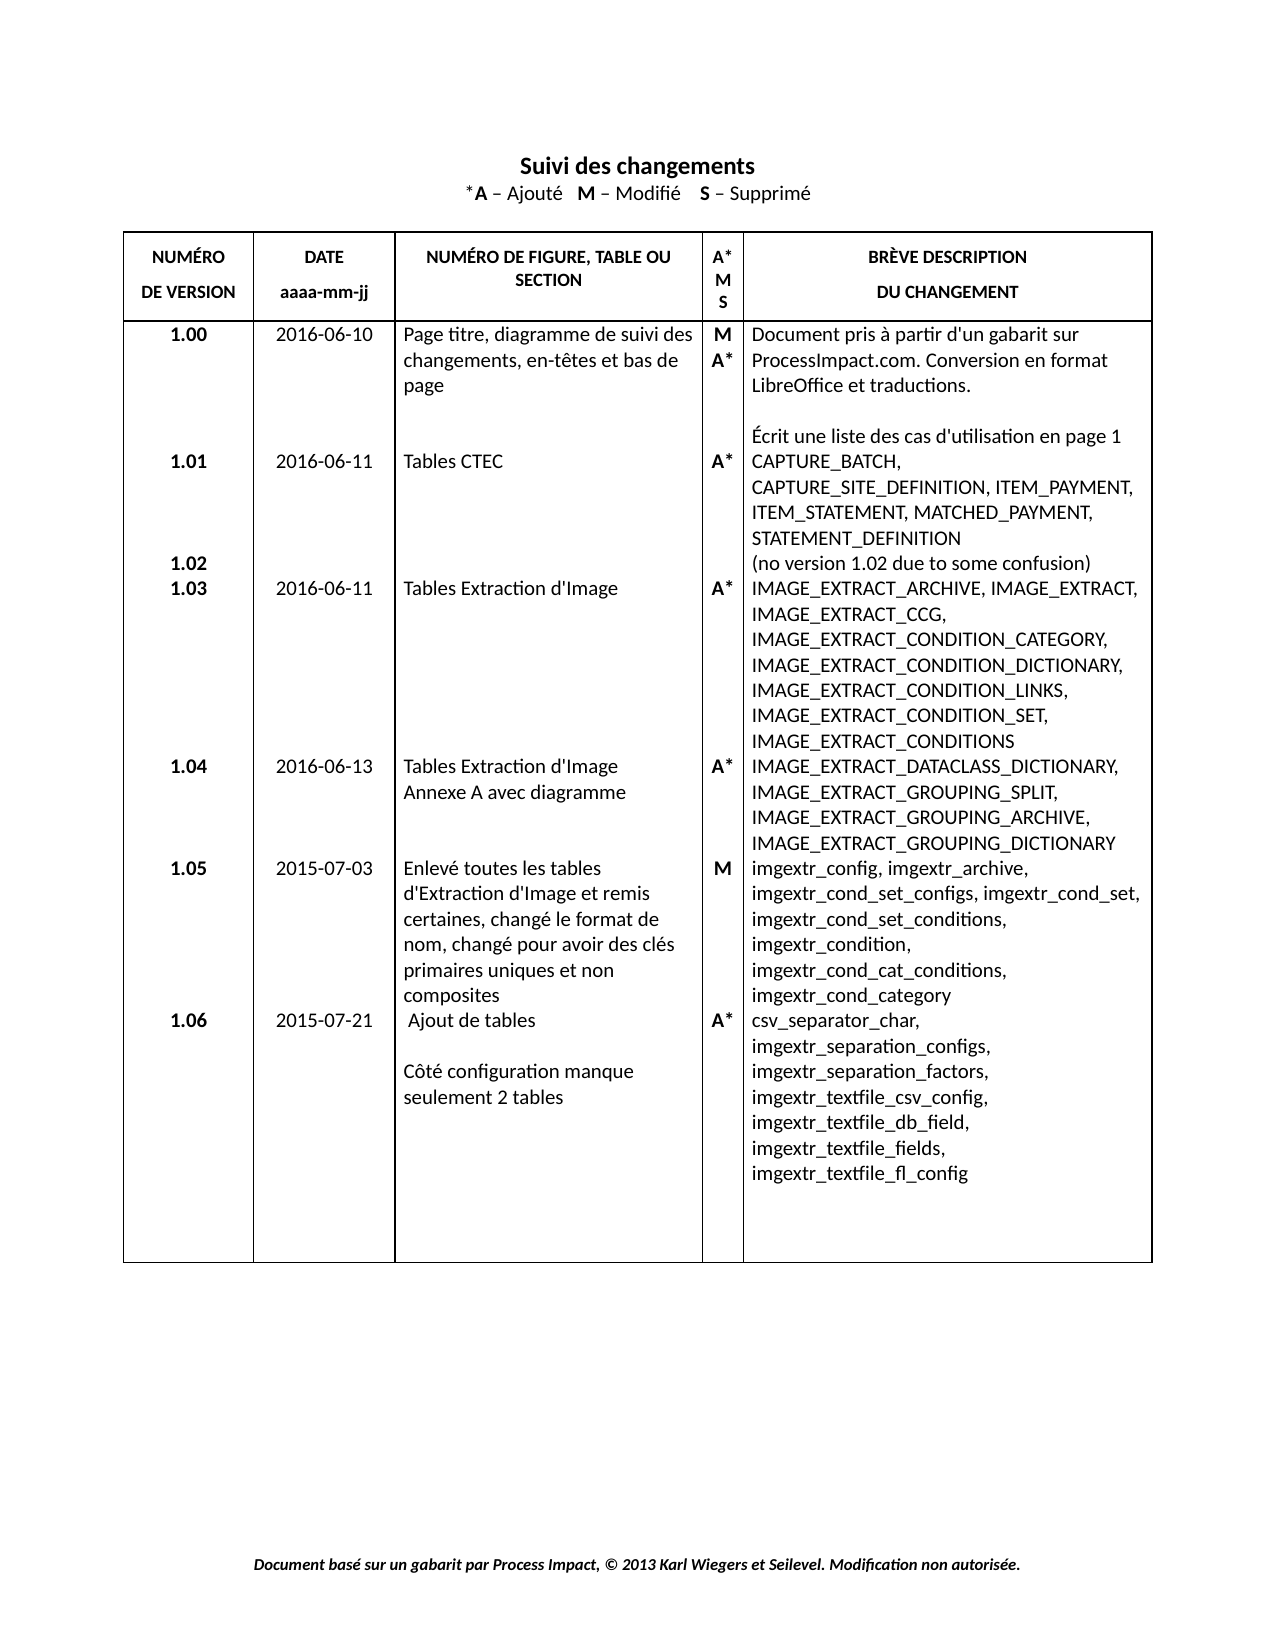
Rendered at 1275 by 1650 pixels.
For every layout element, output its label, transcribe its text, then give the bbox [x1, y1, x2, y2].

table_cell 1.05 [124, 855, 253, 1008]
table_cell CAPTURE_BATCH, CAPTURE_SITE_DEFINITION, ITEM_PAYMENT, ITEM_STATEMENT, MATCHED_PAYMENT, STATEMENT_DEFINITION [744, 449, 1151, 550]
table_header NUMÉRO DE VERSION [124, 233, 253, 320]
table_cell [124, 1211, 253, 1236]
table_cell [703, 1211, 743, 1236]
table_cell IMAGE_EXTRACT_DATACLASS_DICTIONARY, IMAGE_EXTRACT_GROUPING_SPLIT, IMAGE_EXTRACT_GROUPING_ARCHIVE, IMAGE_EXTRACT_GROUPING_DICTIONARY [744, 754, 1151, 855]
table_cell Document pris à partir d'un gabarit sur ProcessImpact.com. Conversion en format LibreOffice et traductions. Écrit une liste des cas d'utilisation en page 1 [744, 322, 1151, 448]
table_cell [254, 1211, 394, 1236]
table_cell IMAGE_EXTRACT_ARCHIVE, IMAGE_EXTRACT, IMAGE_EXTRACT_CCG, IMAGE_EXTRACT_CONDITION_CATEGORY, IMAGE_EXTRACT_CONDITION_DICTIONARY, IMAGE_EXTRACT_CONDITION_LINKS, IMAGE_EXTRACT_CONDITION_SET, IMAGE_EXTRACT_CONDITIONS [744, 576, 1151, 753]
table_cell A* [703, 1008, 743, 1186]
table_cell Ajout de tables Côté configuration manque seulement 2 tables [396, 1008, 702, 1186]
table_cell [703, 1236, 743, 1262]
table_header BRÈVE DESCRIPTION DU CHANGEMENT [744, 233, 1151, 320]
table_header NUMÉRO DE FIGURE, TABLE OU SECTION [396, 233, 702, 320]
table_cell csv_separator_char, imgextr_separation_configs, imgextr_separation_factors, imgextr_textfile_csv_config, imgextr_textfile_db_field, imgextr_textfile_fields, imgextr_textfile_fl_config [744, 1008, 1151, 1186]
table_cell 2016-06-11 [254, 449, 394, 550]
table_cell [703, 1186, 743, 1211]
text *A – Ajouté M – Modifié S – Supprimé [150, 181, 1125, 206]
table_header A* M S [703, 233, 743, 320]
table_cell [254, 1236, 394, 1262]
table_cell [396, 550, 702, 576]
table_cell 1.00 [124, 322, 253, 448]
table_cell [254, 1186, 394, 1211]
table_cell A* [703, 449, 743, 550]
table_cell 1.02 [124, 550, 253, 576]
table_cell 2016-06-13 [254, 754, 394, 855]
table_cell 2016-06-10 [254, 322, 394, 448]
table_cell Tables CTEC [396, 449, 702, 550]
table_cell [396, 1186, 702, 1211]
table_cell (no version 1.02 due to some confusion) [744, 550, 1151, 576]
table_cell 1.03 [124, 576, 253, 753]
table_cell [396, 1236, 702, 1262]
table_cell 1.01 [124, 449, 253, 550]
table_cell Page titre, diagramme de suivi des changements, en-têtes et bas de page [396, 322, 702, 448]
table_cell [254, 550, 394, 576]
table_cell imgextr_config, imgextr_archive, imgextr_cond_set_configs, imgextr_cond_set, imgextr_cond_set_conditions, imgextr_condition, imgextr_cond_cat_conditions, imgextr_cond_category [744, 855, 1151, 1008]
table_cell Enlevé toutes les tables d'Extraction d'Image et remis certaines, changé le format de nom, changé pour avoir des clés primaires uniques et non composites [396, 855, 702, 1008]
table_cell Tables Extraction d'Image [396, 576, 702, 753]
table_cell [124, 1236, 253, 1262]
table_cell A* [703, 576, 743, 753]
table_cell M [703, 855, 743, 1008]
table_cell [703, 550, 743, 576]
table_cell Tables Extraction d'Image Annexe A avec diagramme [396, 754, 702, 855]
table_cell [744, 1186, 1151, 1211]
text Suivi des changements [150, 150, 1125, 181]
table_cell 2015-07-03 [254, 855, 394, 1008]
table_header DATE aaaa-mm-jj [254, 233, 394, 320]
table_cell [744, 1211, 1151, 1236]
table_cell 1.04 [124, 754, 253, 855]
table_cell [124, 1186, 253, 1211]
table_cell 1.06 [124, 1008, 253, 1186]
table_cell 2015-07-21 [254, 1008, 394, 1186]
table_cell A* [703, 754, 743, 855]
table_cell MA* [703, 322, 743, 448]
table_cell [396, 1211, 702, 1236]
table_cell [744, 1236, 1151, 1262]
table_cell 2016-06-11 [254, 576, 394, 753]
